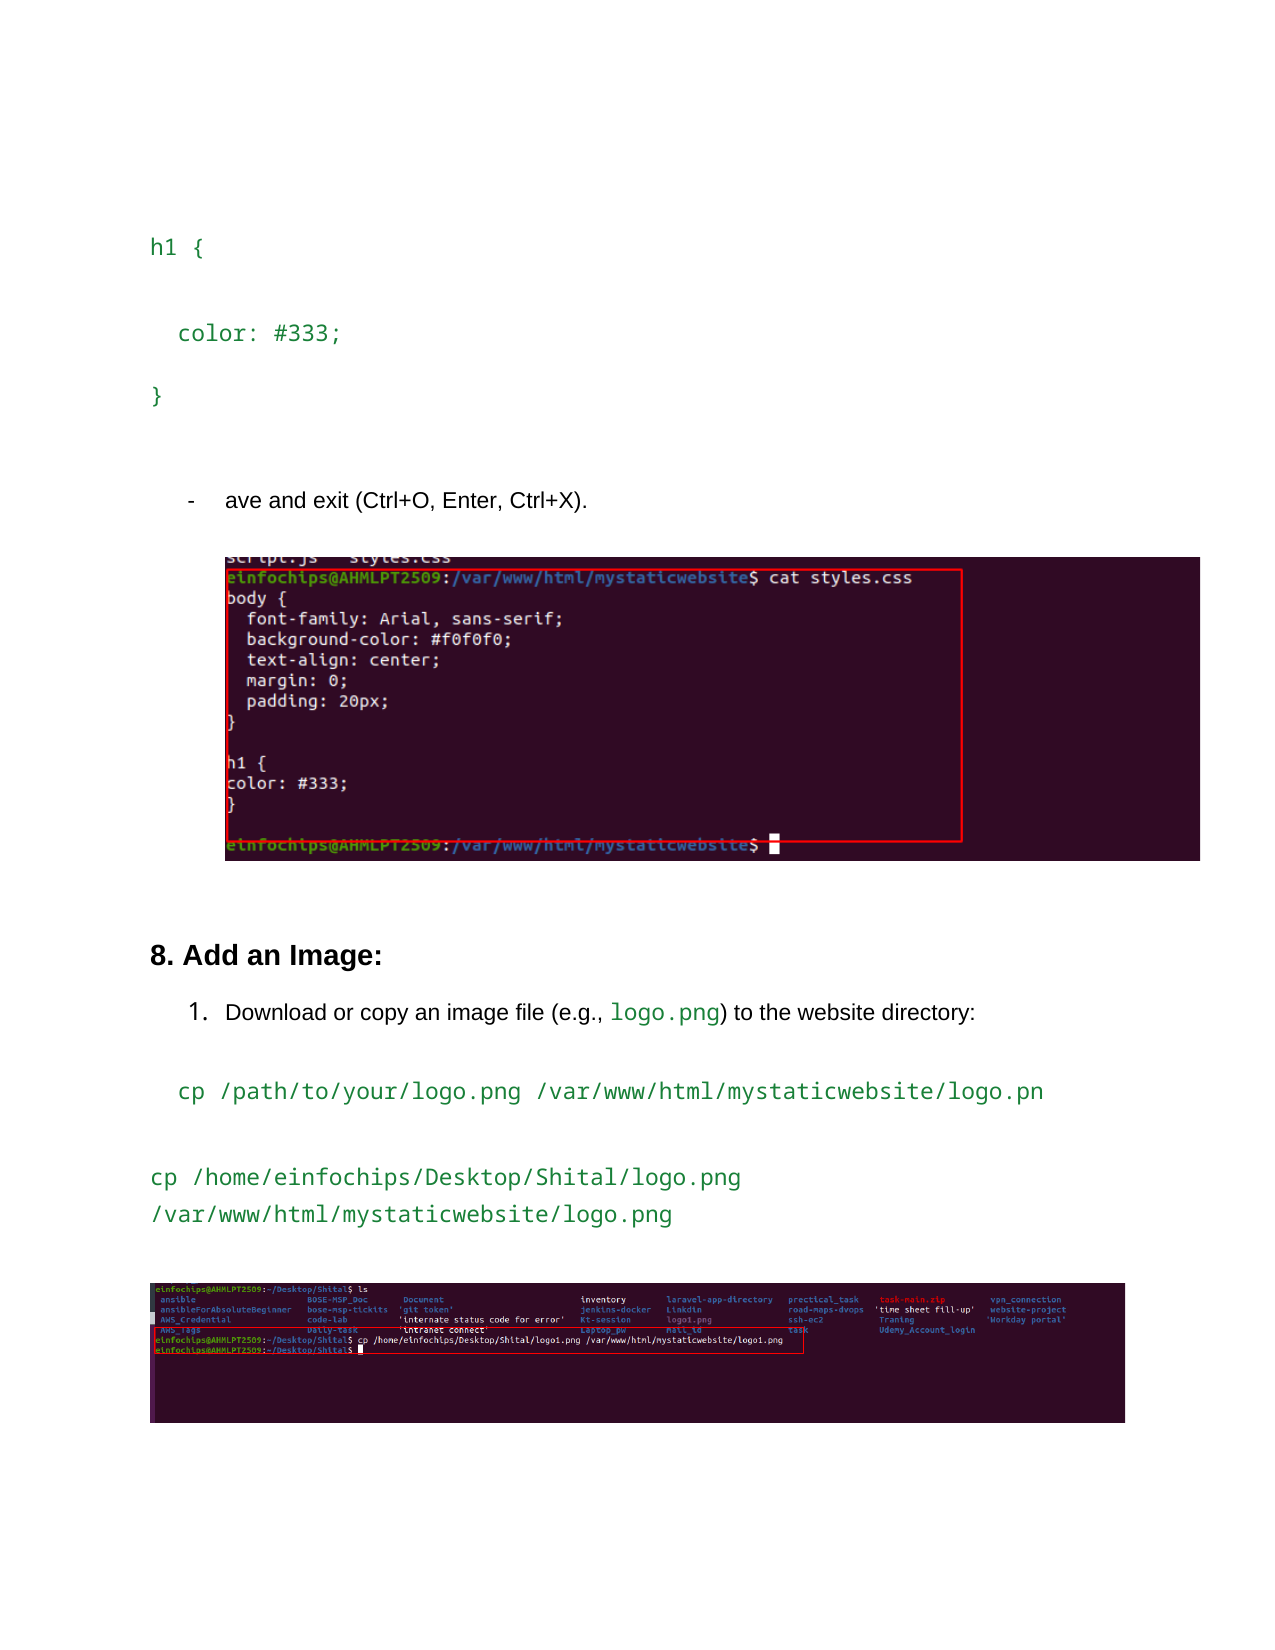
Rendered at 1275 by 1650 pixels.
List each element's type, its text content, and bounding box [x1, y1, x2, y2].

list Download or copy an image file (e.g., logo.png) to the website directory: [187, 994, 1125, 1028]
list ave and exit (Ctrl+O, Enter, Ctrl+X). [187, 484, 1125, 516]
text cp /home/einfochips/Desktop/Shital/logo.png /var/www/html/mystaticwebsite/logo.png [150, 1161, 1125, 1229]
text h1 { [150, 231, 1125, 262]
text 8. Add an Image: [150, 938, 1125, 972]
text color: #333; [150, 317, 1125, 349]
text cp /path/to/your/logo.png /var/www/html/mystaticwebsite/logo.pn [150, 1075, 1125, 1106]
text } [150, 379, 1125, 410]
